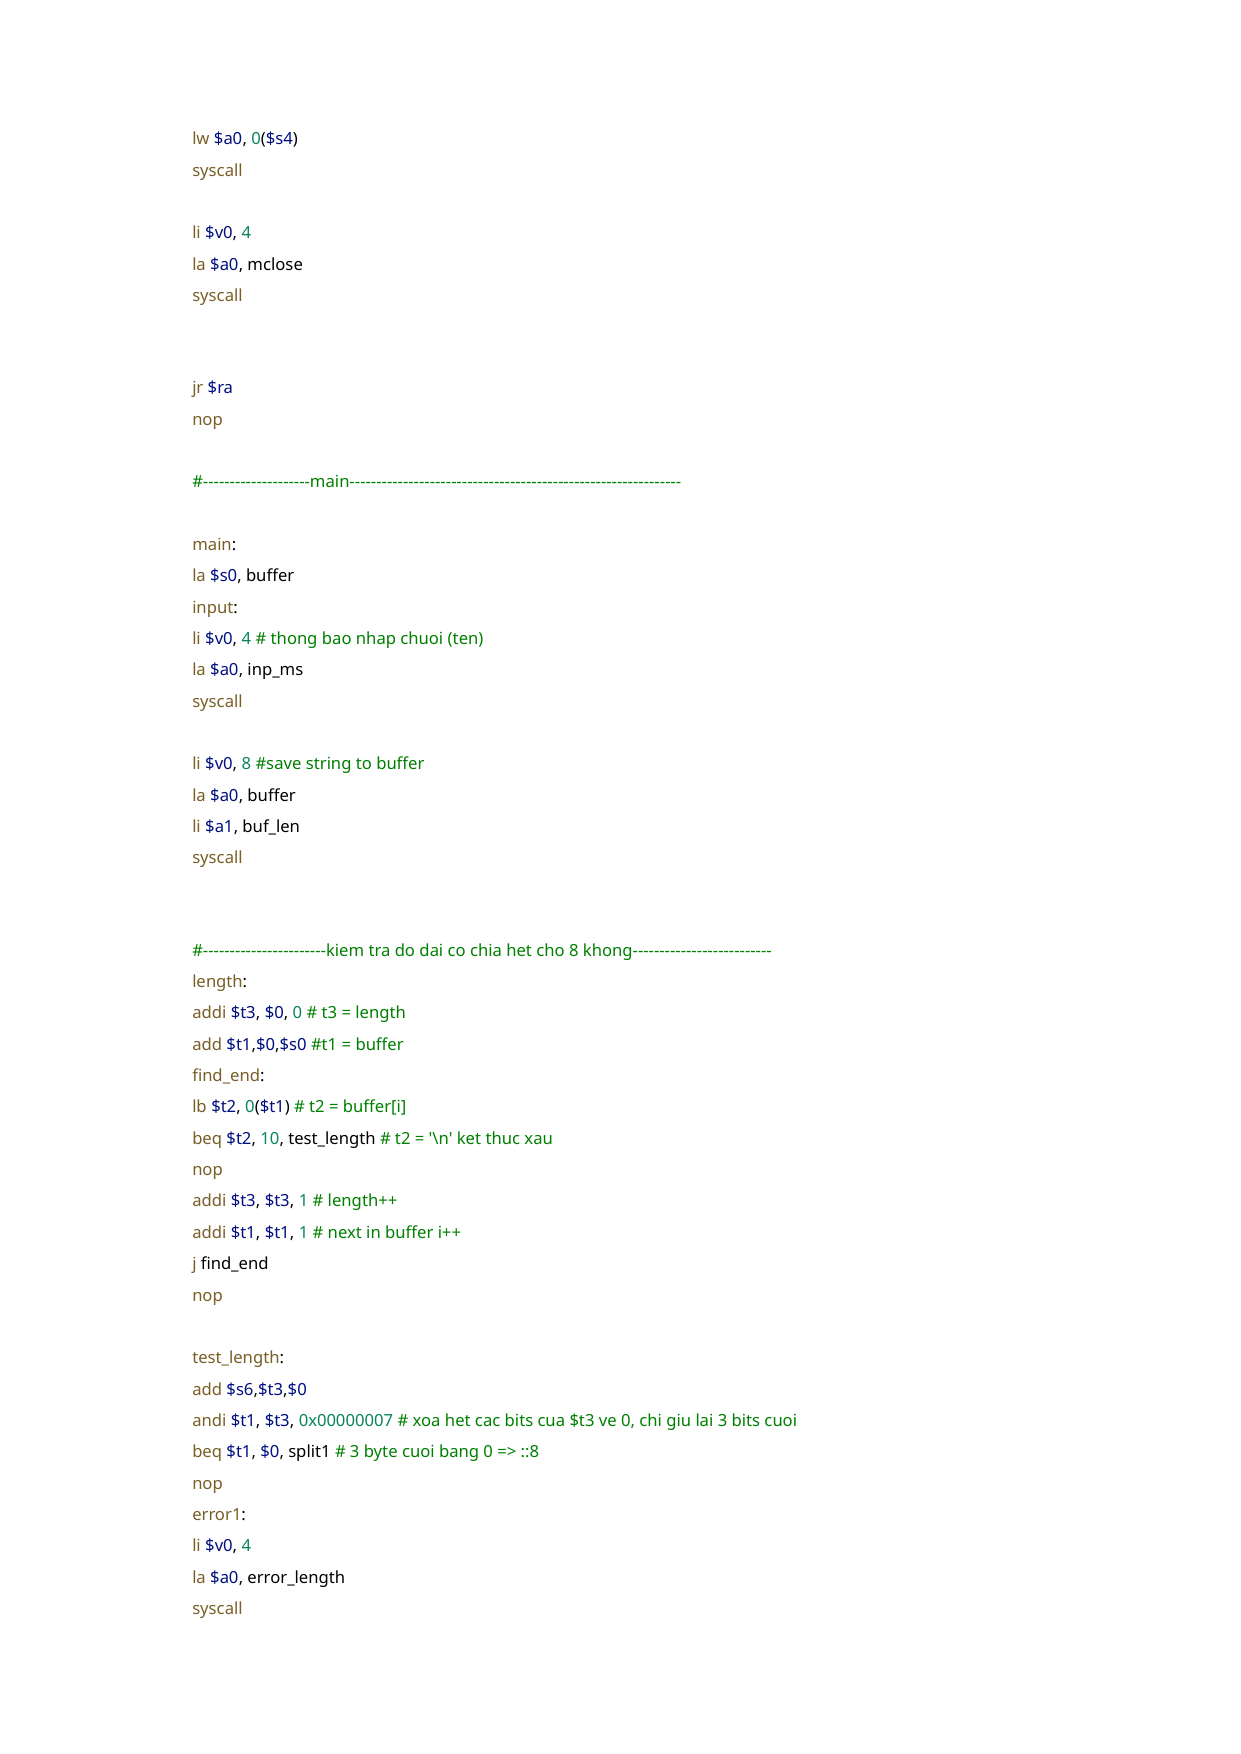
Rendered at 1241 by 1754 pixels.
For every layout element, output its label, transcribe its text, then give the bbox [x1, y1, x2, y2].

text li $v0, 4 # thong bao nhap chuoi (ten) [192, 618, 1122, 649]
text input: [192, 587, 1122, 618]
text beq $t2, 10, test_length # t2 = '\n' ket thuc xau [192, 1118, 1122, 1149]
text nop [192, 1149, 1122, 1180]
text syscall [192, 681, 1122, 712]
text lw $a0, 0($s4) [192, 118, 1122, 149]
text la $s0, buffer [192, 555, 1122, 587]
text la $a0, buffer [192, 775, 1122, 806]
text syscall [192, 1588, 1122, 1619]
text beq $t1, $0, split1 # 3 byte cuoi bang 0 => ::8 [192, 1431, 1122, 1463]
text andi $t1, $t3, 0x00000007 # xoa het cac bits cua $t3 ve 0, chi giu lai 3 bits cuoi [192, 1400, 1122, 1431]
text li $v0, 4 [192, 212, 1122, 243]
text nop [192, 1274, 1122, 1306]
text nop [192, 398, 1122, 430]
text syscall [192, 149, 1122, 181]
text #--------------------main-------------------------------------------------------------- [192, 461, 1122, 492]
text #-----------------------kiem tra do dai co chia het cho 8 khong-------------------------- [192, 929, 1122, 961]
text lb $t2, 0($t1) # t2 = buffer[i] [192, 1086, 1122, 1118]
text li $v0, 8 #save string to buffer [192, 743, 1122, 775]
text j find_end [192, 1243, 1122, 1274]
text li $a1, buf_len [192, 806, 1122, 837]
text test_length: [192, 1337, 1122, 1368]
text li $v0, 4 [192, 1525, 1122, 1557]
text la $a0, error_length [192, 1557, 1122, 1588]
text syscall [192, 275, 1122, 306]
text add $t1,$0,$s0 #t1 = buffer [192, 1024, 1122, 1055]
text length: [192, 961, 1122, 992]
text la $a0, inp_ms [192, 649, 1122, 681]
text find_end: [192, 1055, 1122, 1086]
text addi $t1, $t1, 1 # next in buffer i++ [192, 1212, 1122, 1243]
text jr $ra [192, 367, 1122, 398]
text syscall [192, 837, 1122, 869]
text error1: [192, 1494, 1122, 1525]
text add $s6,$t3,$0 [192, 1368, 1122, 1400]
text main: [192, 524, 1122, 555]
text nop [192, 1463, 1122, 1494]
text addi $t3, $t3, 1 # length++ [192, 1180, 1122, 1212]
text addi $t3, $0, 0 # t3 = length [192, 992, 1122, 1024]
text la $a0, mclose [192, 243, 1122, 275]
